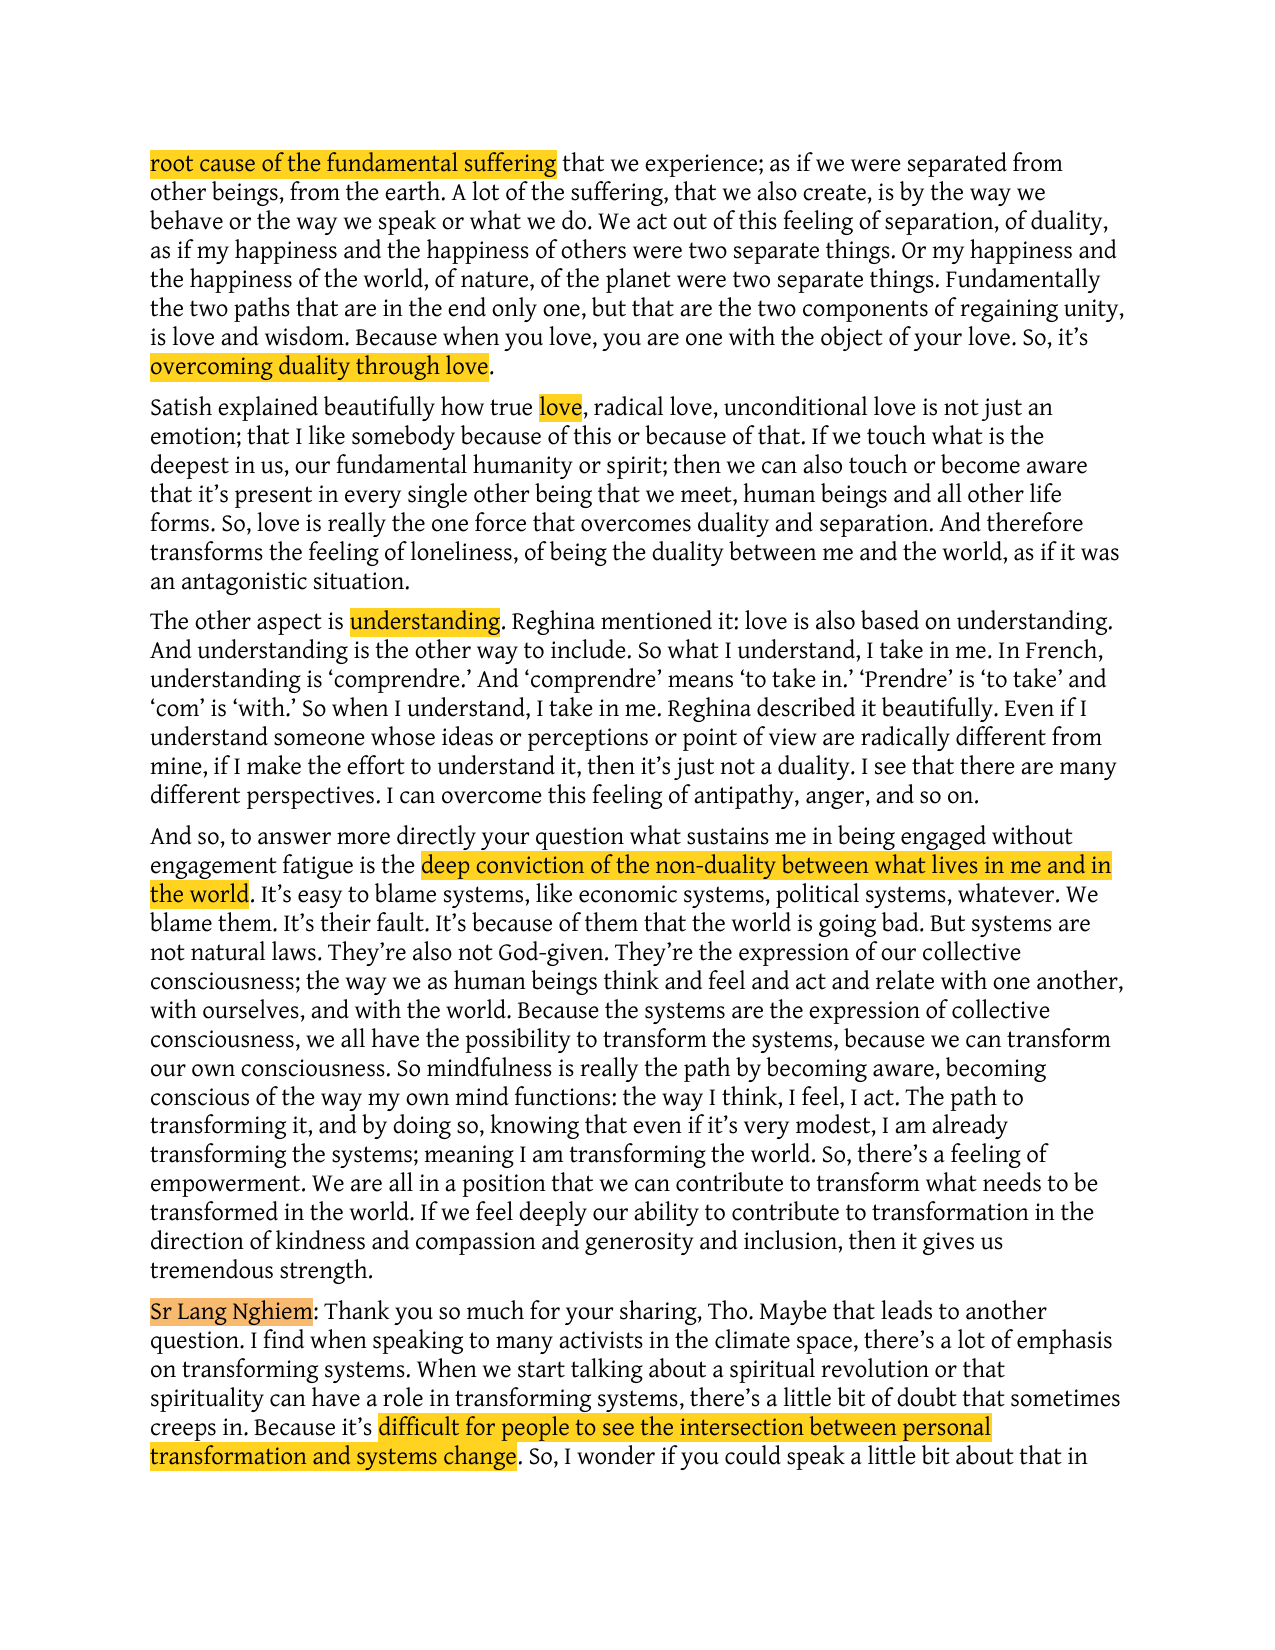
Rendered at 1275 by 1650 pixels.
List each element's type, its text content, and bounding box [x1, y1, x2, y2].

text The other aspect is understanding. Reghina mentioned it: love is also based on understanding. And understanding is the other way to include. So what I understand, I take in me. In French, understanding is ‘comprendre.’ And ‘comprendre’ means ‘to take in.’ ‘Prendre’ is ‘to take’ and ‘com’ is ‘with.’ So when I understand, I take in me. Reghina described it beautifully. Even if I understand someone whose ideas or perceptions or point of view are radically different from mine, if I make the effort to understand it, then it’s just not a duality. I see that there are many different perspectives. I can overcome this feeling of antipathy, anger, and so on. [150, 608, 1125, 811]
text And so, to answer more directly your question what sustains me in being engaged without engagement fatigue is the deep conviction of the non-duality between what lives in me and in the world. It’s easy to blame systems, like economic systems, political systems, whatever. We blame them. It’s their fault. It’s because of them that the world is going bad. But systems are not natural laws. They’re also not God-given. They’re the expression of our collective consciousness; the way we as human beings think and feel and act and relate with one another, with ourselves, and with the world. Because the systems are the expression of collective consciousness, we all have the possibility to transform the systems, because we can transform our own consciousness. So mindfulness is really the path by becoming aware, becoming conscious of the way my own mind functions: the way I think, I feel, I act. The path to transforming it, and by doing so, knowing that even if it’s very modest, I am already transforming the systems; meaning I am transforming the world. So, there’s a feeling of empowerment. We are all in a position that we can contribute to transform what needs to be transformed in the world. If we feel deeply our ability to contribute to transformation in the direction of kindness and compassion and generosity and inclusion, then it gives us tremendous strength. [150, 822, 1125, 1286]
text Satish explained beautifully how true love, radical love, unconditional love is not just an emotion; that I like somebody because of this or because of that. If we touch what is the deepest in us, our fundamental humanity or spirit; then we can also touch or become aware that it’s present in every single other being that we meet, human beings and all other life forms. So, love is really the one force that overcomes duality and separation. And therefore transforms the feeling of loneliness, of being the duality between me and the world, as if it was an antagonistic situation. [150, 393, 1125, 596]
text Sr Lang Nghiem: Thank you so much for your sharing, Tho. Maybe that leads to another question. I find when speaking to many activists in the climate space, there’s a lot of emphasis on transforming systems. When we start talking about a spiritual revolution or that spirituality can have a role in transforming systems, there’s a little bit of doubt that sometimes creeps in. Because it’s difficult for people to see the intersection between personal transformation and systems change. So, I wonder if you could speak a little bit about that in [150, 1297, 1125, 1471]
text root cause of the fundamental suffering that we experience; as if we were separated from other beings, from the earth. A lot of the suffering, that we also create, is by the way we behave or the way we speak or what we do. We act out of this feeling of separation, of duality, as if my happiness and the happiness of others were two separate things. Or my happiness and the happiness of the world, of nature, of the planet were two separate things. Fundamentally the two paths that are in the end only one, but that are the two components of regaining unity, is love and wisdom. Because when you love, you are one with the object of your love. So, it’s overcoming duality through love. [150, 150, 1125, 382]
